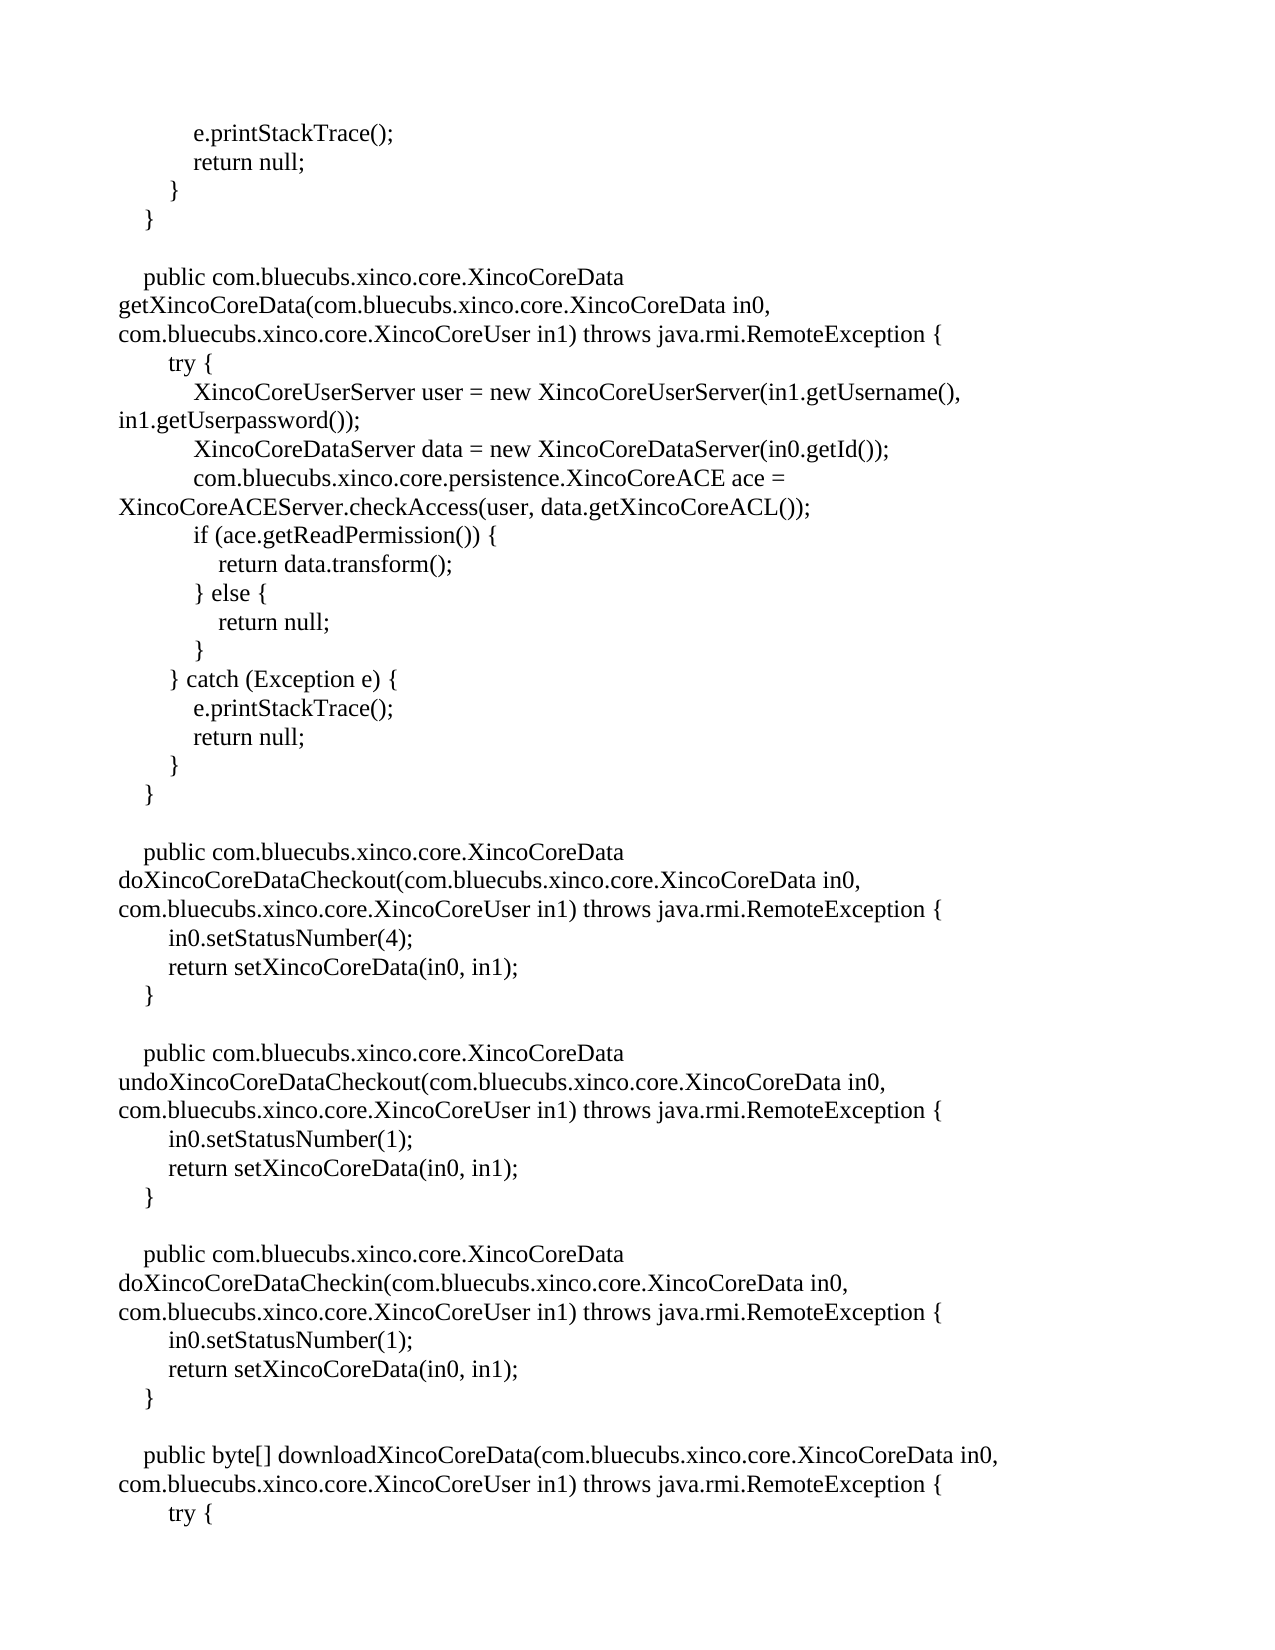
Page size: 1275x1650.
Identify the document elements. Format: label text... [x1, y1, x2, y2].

text public byte[] downloadXincoCoreData(com.bluecubs.xinco.core.XincoCoreData in0, com.bluecubs.xinco.core.XincoCoreUser in1) throws java.rmi.RemoteException { [118, 1441, 1157, 1498]
text in0.setStatusNumber(1); [118, 1326, 1157, 1354]
text XincoCoreUserServer user = new XincoCoreUserServer(in1.getUsername(), in1.getUserpassword()); [118, 377, 1157, 434]
text } [118, 981, 1157, 1009]
text com.bluecubs.xinco.core.persistence.XincoCoreACE ace = XincoCoreACEServer.checkAccess(user, data.getXincoCoreACL()); [118, 463, 1157, 521]
text if (ace.getReadPermission()) { [118, 521, 1157, 549]
text in0.setStatusNumber(4); [118, 923, 1157, 952]
text public com.bluecubs.xinco.core.XincoCoreData getXincoCoreData(com.bluecubs.xinco.core.XincoCoreData in0, com.bluecubs.xinco.core.XincoCoreUser in1) throws java.rmi.RemoteException { [118, 262, 1157, 348]
text } else { [118, 578, 1157, 607]
text } [118, 204, 1157, 233]
text try { [118, 348, 1157, 377]
text } [118, 636, 1157, 664]
text return null; [118, 722, 1157, 751]
text return setXincoCoreData(in0, in1); [118, 1354, 1157, 1383]
text return null; [118, 607, 1157, 636]
text return setXincoCoreData(in0, in1); [118, 1153, 1157, 1182]
text public com.bluecubs.xinco.core.XincoCoreData undoXincoCoreDataCheckout(com.bluecubs.xinco.core.XincoCoreData in0, com.bluecubs.xinco.core.XincoCoreUser in1) throws java.rmi.RemoteException { [118, 1038, 1157, 1124]
text } [118, 1182, 1157, 1211]
text public com.bluecubs.xinco.core.XincoCoreData doXincoCoreDataCheckout(com.bluecubs.xinco.core.XincoCoreData in0, com.bluecubs.xinco.core.XincoCoreUser in1) throws java.rmi.RemoteException { [118, 837, 1157, 923]
text XincoCoreDataServer data = new XincoCoreDataServer(in0.getId()); [118, 434, 1157, 463]
text public com.bluecubs.xinco.core.XincoCoreData doXincoCoreDataCheckin(com.bluecubs.xinco.core.XincoCoreData in0, com.bluecubs.xinco.core.XincoCoreUser in1) throws java.rmi.RemoteException { [118, 1239, 1157, 1326]
text e.printStackTrace(); [118, 693, 1157, 722]
text } [118, 1383, 1157, 1412]
text return data.transform(); [118, 549, 1157, 578]
text e.printStackTrace(); [118, 118, 1157, 147]
text } catch (Exception e) { [118, 664, 1157, 693]
text try { [118, 1498, 1157, 1527]
text in0.setStatusNumber(1); [118, 1124, 1157, 1153]
text } [118, 176, 1157, 204]
text return setXincoCoreData(in0, in1); [118, 952, 1157, 981]
text } [118, 779, 1157, 808]
text } [118, 751, 1157, 779]
text return null; [118, 147, 1157, 176]
